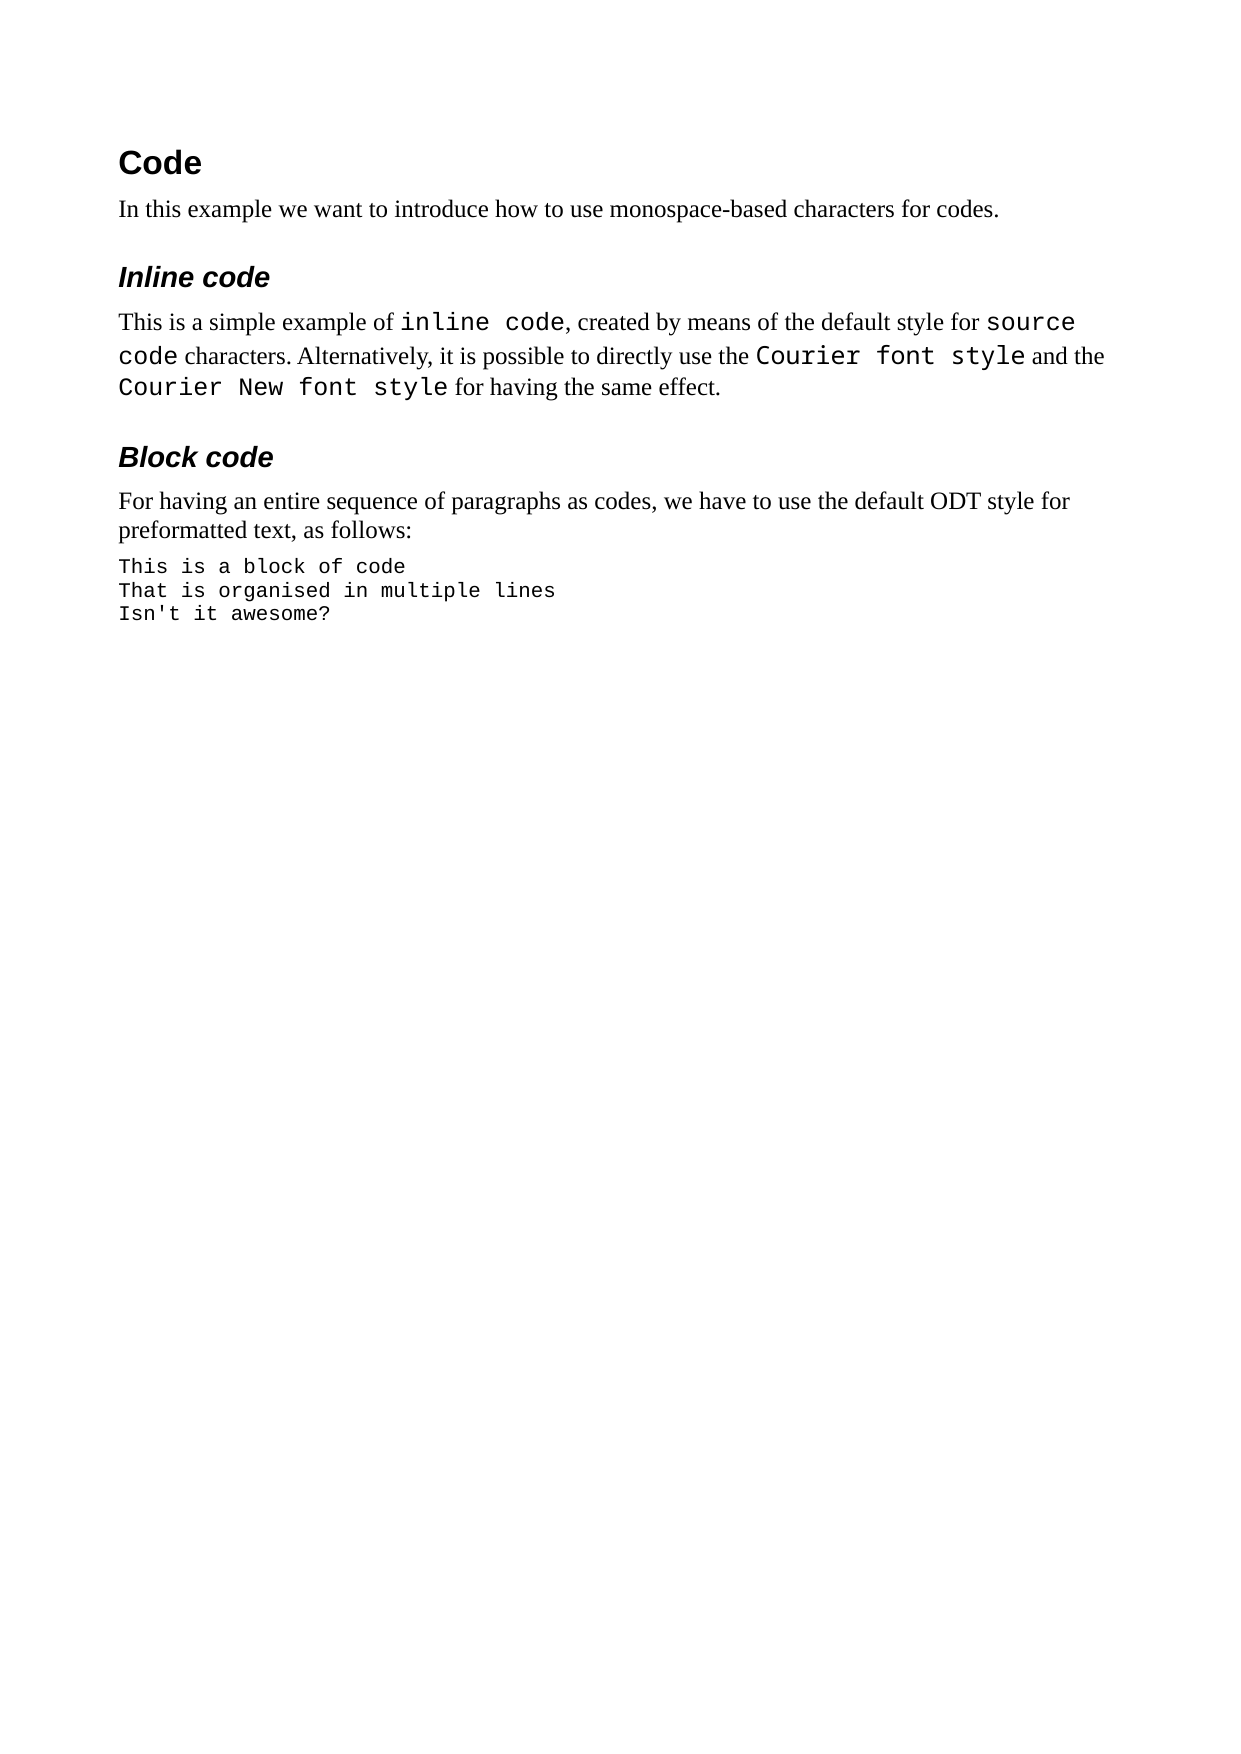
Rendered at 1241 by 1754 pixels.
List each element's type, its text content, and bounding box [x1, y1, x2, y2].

text For having an entire sequence of paragraphs as codes, we have to use the default ODT style for preformatted text, as follows: [118, 486, 1122, 543]
subtitle Code [118, 143, 1122, 182]
text This is a block of code [118, 556, 1122, 580]
text That is organised in multiple lines [118, 580, 1122, 603]
subtitle Inline code [118, 261, 1122, 294]
subtitle Block code [118, 440, 1122, 473]
text In this example we want to introduce how to use monospace-based characters for codes. [118, 194, 1122, 223]
text Isn't it awesome? [118, 603, 1122, 627]
text This is a simple example of inline code, created by means of the default style for source code characters. Alternatively, it is possible to directly use the Courier font style and the Courier New font style for having the same effect. [118, 307, 1122, 402]
